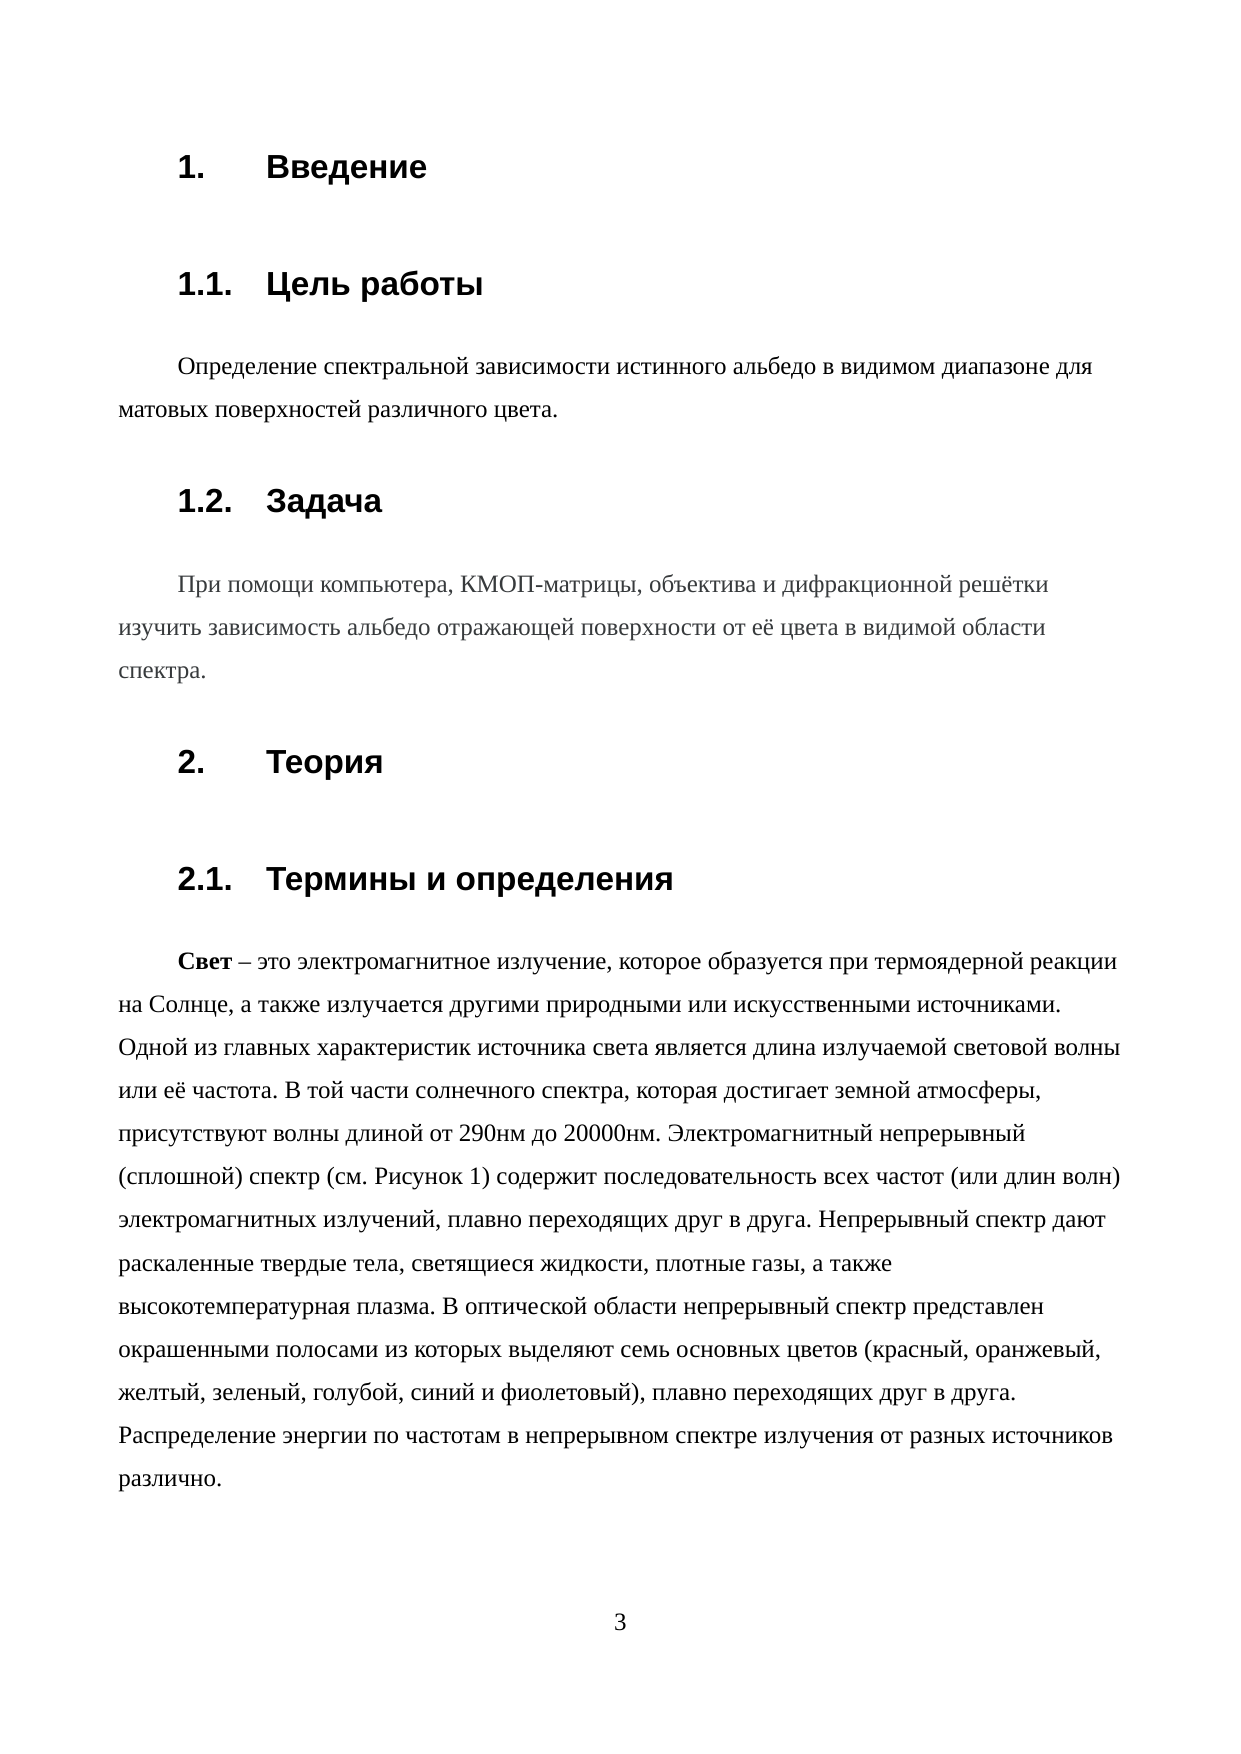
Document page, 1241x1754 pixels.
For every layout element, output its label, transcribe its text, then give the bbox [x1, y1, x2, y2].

text При помощи компьютера, КМОП-матрицы, объектива и дифракционной решётки изучить зависимость альбедо отражающей поверхности от её цвета в видимой области спектра. [118, 569, 1122, 684]
text Свет – это электромагнитное излучение, которое образуется при термоядерной реакции на Солнце, а также излучается другими природными или искусственными источниками. Одной из главных характеристик источника света является длина излучаемой световой волны или её частота. В той части солнечного спектра, которая достигает земной атмосферы, присутствуют волны длиной от 290нм до 20000нм. Электромагнитный непрерывный (сплошной) спектр (см. Рисунок 1) содержит последовательность всех частот (или длин волн) электромагнитных излучений, плавно переходящих друг в друга. Непрерывный спектр дают раскаленные твердые тела, светящиеся жидкости, плотные газы, а также высокотемпературная плазма. В оптической области непрерывный спектр представлен окрашенными полосами из которых выделяют семь основных цветов (красный, оранжевый, желтый, зеленый, голубой, синий и фиолетовый), плавно переходящих друг в друга. Распределение энергии по частотам в непрерывном спектре излучения от разных источников различно. [118, 946, 1122, 1492]
text Определение спектральной зависимости истинного альбедо в видимом диапазоне для матовых поверхностей различного цвета. [118, 351, 1122, 423]
subtitle Теория [118, 742, 1122, 781]
subtitle Задача [118, 482, 1122, 520]
subtitle Термины и определения [118, 859, 1122, 897]
subtitle Цель работы [118, 264, 1122, 303]
subtitle Введение [118, 148, 1122, 186]
